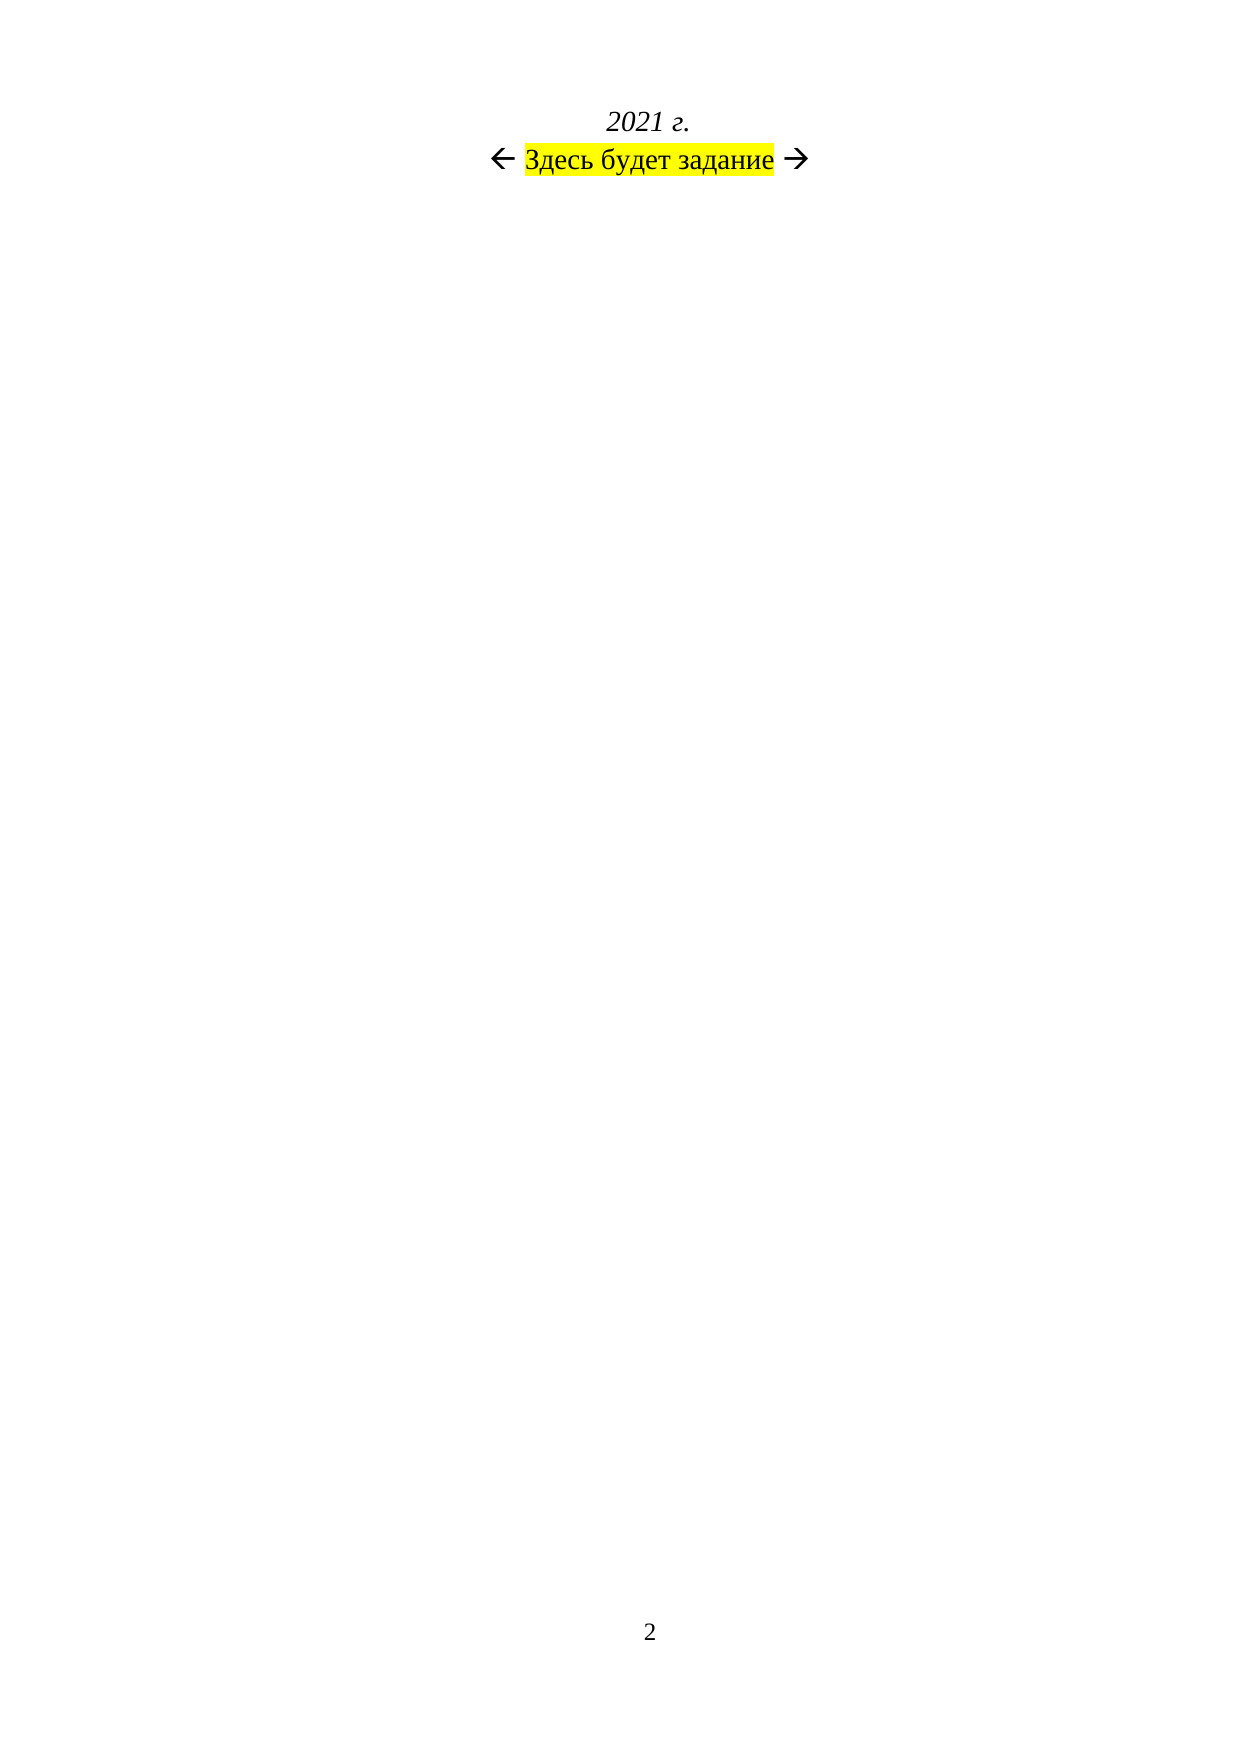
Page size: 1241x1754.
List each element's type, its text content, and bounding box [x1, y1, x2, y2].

text  Здесь будет задание  [148, 142, 1152, 176]
text 2021 г. [148, 104, 1152, 137]
